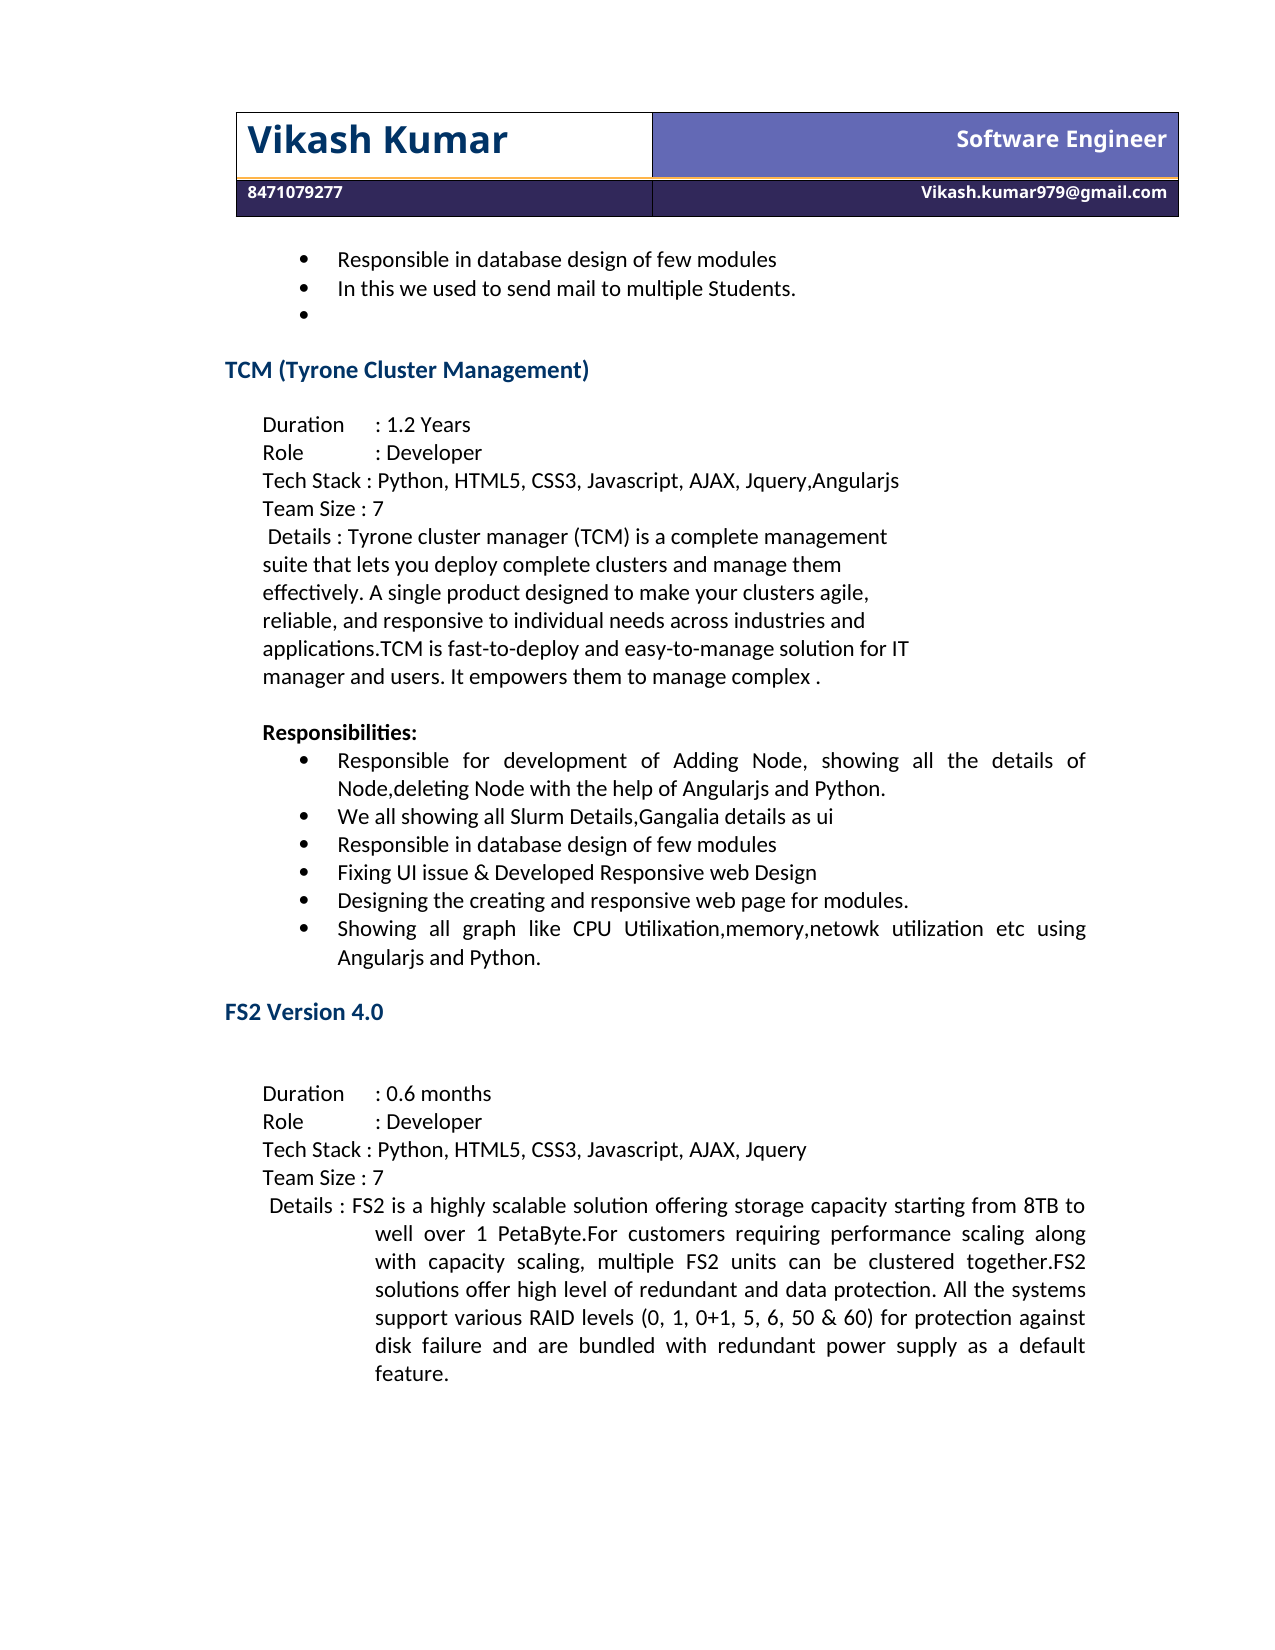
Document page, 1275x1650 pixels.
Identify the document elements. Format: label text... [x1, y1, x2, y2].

text effectively. A single product designed to make your clusters agile, [262, 578, 1087, 606]
text Duration : 0.6 months [262, 1079, 1087, 1107]
text Role : Developer [262, 1107, 1087, 1135]
list In this we used to send mail to multiple Students. [300, 274, 1087, 302]
text Team Size : 7 [262, 494, 1087, 522]
text Team Size : 7 [262, 1163, 1087, 1191]
subtitle TCM (Tyrone Cluster Management) [225, 355, 1087, 385]
list Designing the creating and responsive web page for modules. [300, 887, 1087, 914]
list Responsible for development of Adding Node, showing all the details of Node,deleting Node with the help of Angularjs and Python. [300, 746, 1087, 802]
text manager and users. It empowers them to manage complex . [262, 662, 1087, 690]
list Responsible in database design of few modules [300, 246, 1087, 274]
text Role : Developer [262, 438, 1087, 466]
text Duration : 1.2 Years [262, 410, 1087, 438]
text Details : FS2 is a highly scalable solution offering storage capacity starting from 8TB to well over 1 PetaByte.For customers requiring performance scaling along with capacity scaling, multiple FS2 units can be clustered together.FS2 solutions offer high level of redundant and data protection. All the systems support various RAID levels (0, 1, 0+1, 5, 6, 50 & 60) for protection against disk failure and are bundled with redundant power supply as a default feature. [262, 1191, 1087, 1387]
list We all showing all Slurm Details,Gangalia details as ui [300, 802, 1087, 831]
list Showing all graph like CPU Utilixation,memory,netowk utilization etc using Angularjs and Python. [300, 914, 1087, 971]
text suite that lets you deploy complete clusters and manage them [262, 550, 1087, 578]
list Fixing UI issue & Developed Responsive web Design [300, 858, 1087, 887]
text Tech Stack : Python, HTML5, CSS3, Javascript, AJAX, Jquery [262, 1135, 1087, 1163]
text Tech Stack : Python, HTML5, CSS3, Javascript, AJAX, Jquery,Angularjs [262, 466, 1087, 494]
text Details : Tyrone cluster manager (TCM) is a complete management [262, 522, 1087, 550]
subtitle FS2 Version 4.0 [225, 996, 1087, 1026]
subtitle Responsibilities: [262, 718, 1087, 746]
list Responsible in database design of few modules [300, 831, 1087, 858]
text reliable, and responsive to individual needs across industries and [262, 606, 1087, 634]
text applications.TCM is fast-to-deploy and easy-to-manage solution for IT [262, 634, 1087, 662]
